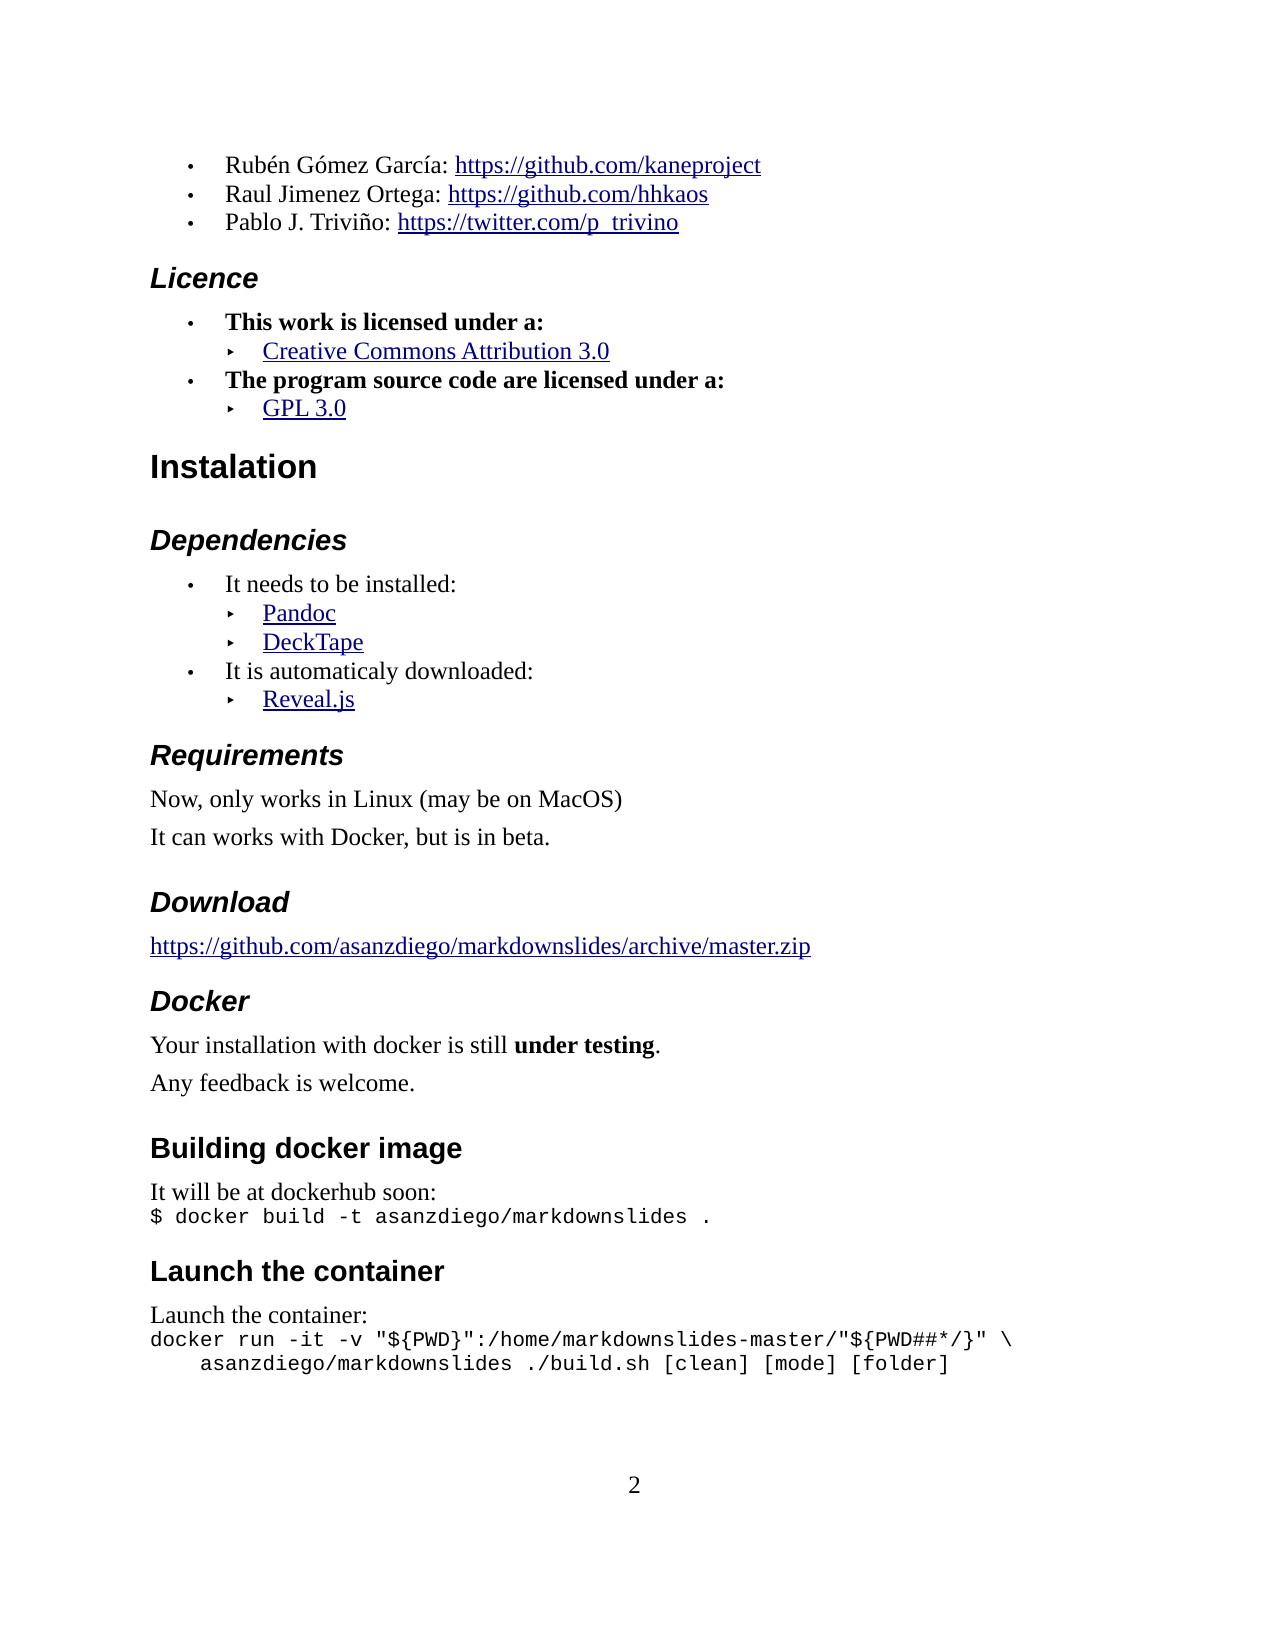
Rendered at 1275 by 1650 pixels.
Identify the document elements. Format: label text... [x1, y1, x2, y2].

list The program source code are licensed under a: [187, 365, 1125, 393]
subtitle Requirements [150, 738, 1125, 772]
list Rubén Gómez García: https://github.com/kaneproject [187, 150, 1125, 179]
list Pandoc [225, 598, 1125, 627]
subtitle Download [150, 885, 1125, 918]
list It needs to be installed: [187, 569, 1125, 598]
text It can works with Docker, but is in beta. [150, 822, 1125, 851]
text Your installation with docker is still under testing. [150, 1031, 1125, 1059]
subtitle Launch the container [150, 1254, 1125, 1288]
list Raul Jimenez Ortega: https://github.com/hhkaos [187, 179, 1125, 207]
text docker run -it -v "${PWD}":/home/markdownslides-master/"${PWD##*/}" \ [150, 1329, 1125, 1353]
text Now, only works in Linux (may be on MacOS) [150, 784, 1125, 813]
list Reveal.js [225, 684, 1125, 713]
text Any feedback is welcome. [150, 1068, 1125, 1097]
list This work is licensed under a: [187, 307, 1125, 336]
subtitle Dependencies [150, 523, 1125, 557]
subtitle Building docker image [150, 1131, 1125, 1164]
text asanzdiego/markdownslides ./build.sh [clean] [mode] [folder] [150, 1353, 1125, 1376]
subtitle Docker [150, 984, 1125, 1018]
text https://github.com/asanzdiego/markdownslides/archive/master.zip [150, 931, 1125, 959]
list DeckTape [225, 627, 1125, 656]
subtitle Instalation [150, 447, 1125, 486]
subtitle Licence [150, 261, 1125, 295]
text It will be at dockerhub soon: [150, 1177, 1125, 1206]
text Launch the container: [150, 1300, 1125, 1329]
list Creative Commons Attribution 3.0 [225, 336, 1125, 365]
list GPL 3.0 [225, 393, 1125, 422]
text $ docker build -t asanzdiego/markdownslides . [150, 1206, 1125, 1229]
list Pablo J. Triviño: https://twitter.com/p_trivino [187, 207, 1125, 236]
list It is automaticaly downloaded: [187, 656, 1125, 684]
